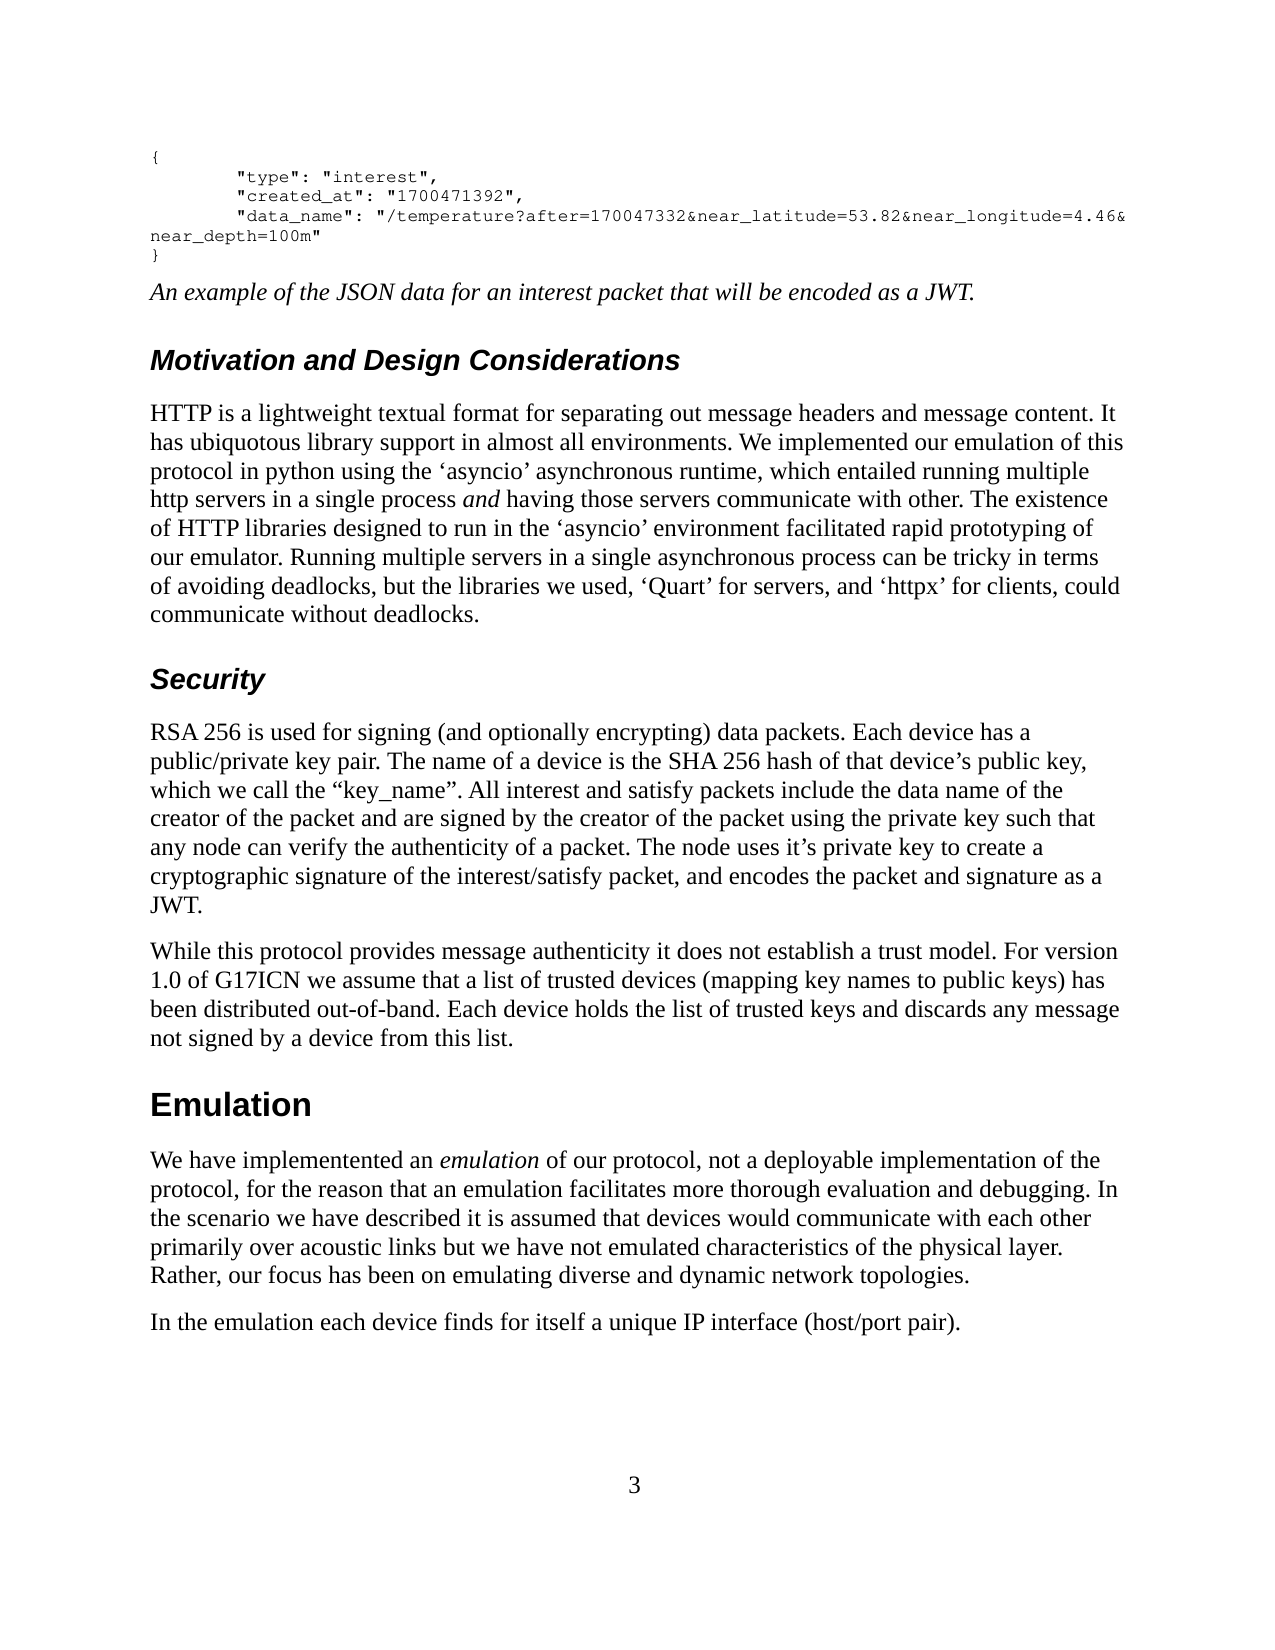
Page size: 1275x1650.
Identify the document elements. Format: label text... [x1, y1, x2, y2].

subtitle Security [150, 662, 1125, 696]
text We have implementented an emulation of our protocol, not a deployable implementation of the protocol, for the reason that an emulation facilitates more thorough evaluation and debugging. In the scenario we have described it is assumed that devices would communicate with each other primarily over acoustic links but we have not emulated characteristics of the physical layer. Rather, our focus has been on emulating diverse and dynamic network topologies. [150, 1145, 1125, 1289]
subtitle Emulation [150, 1085, 1125, 1124]
text HTTP is a lightweight textual format for separating out message headers and message content. It has ubiquotous library support in almost all environments. We implemented our emulation of this protocol in python using the ‘asyncio’ asynchronous runtime, which entailed running multiple http servers in a single process and having those servers communicate with other. The existence of HTTP libraries designed to run in the ‘asyncio’ environment facilitated rapid prototyping of our emulator. Running multiple servers in a single asynchronous process can be tricky in terms of avoiding deadlocks, but the libraries we used, ‘Quart’ for servers, and ‘httpx’ for clients, could communicate without deadlocks. [150, 398, 1125, 628]
text An example of the JSON data for an interest packet that will be encoded as a JWT. [150, 277, 1125, 306]
text While this protocol provides message authenticity it does not establish a trust model. For version 1.0 of G17ICN we assume that a list of trusted devices (mapping key names to public keys) has been distributed out-of-band. Each device holds the list of trusted keys and discards any message not signed by a device from this list. [150, 936, 1125, 1051]
text In the emulation each device finds for itself a unique IP interface (host/port pair). [150, 1307, 1125, 1336]
subtitle Motivation and Design Considerations [150, 343, 1125, 377]
text RSA 256 is used for signing (and optionally encrypting) data packets. Each device has a public/private key pair. The name of a device is the SHA 256 hash of that device’s public key, which we call the “key_name”. All interest and satisfy packets include the data name of the creator of the packet and are signed by the creator of the packet using the private key such that any node can verify the authenticity of a packet. The node uses it’s private key to create a cryptographic signature of the interest/satisfy packet, and encodes the packet and signature as a JWT. [150, 717, 1125, 918]
